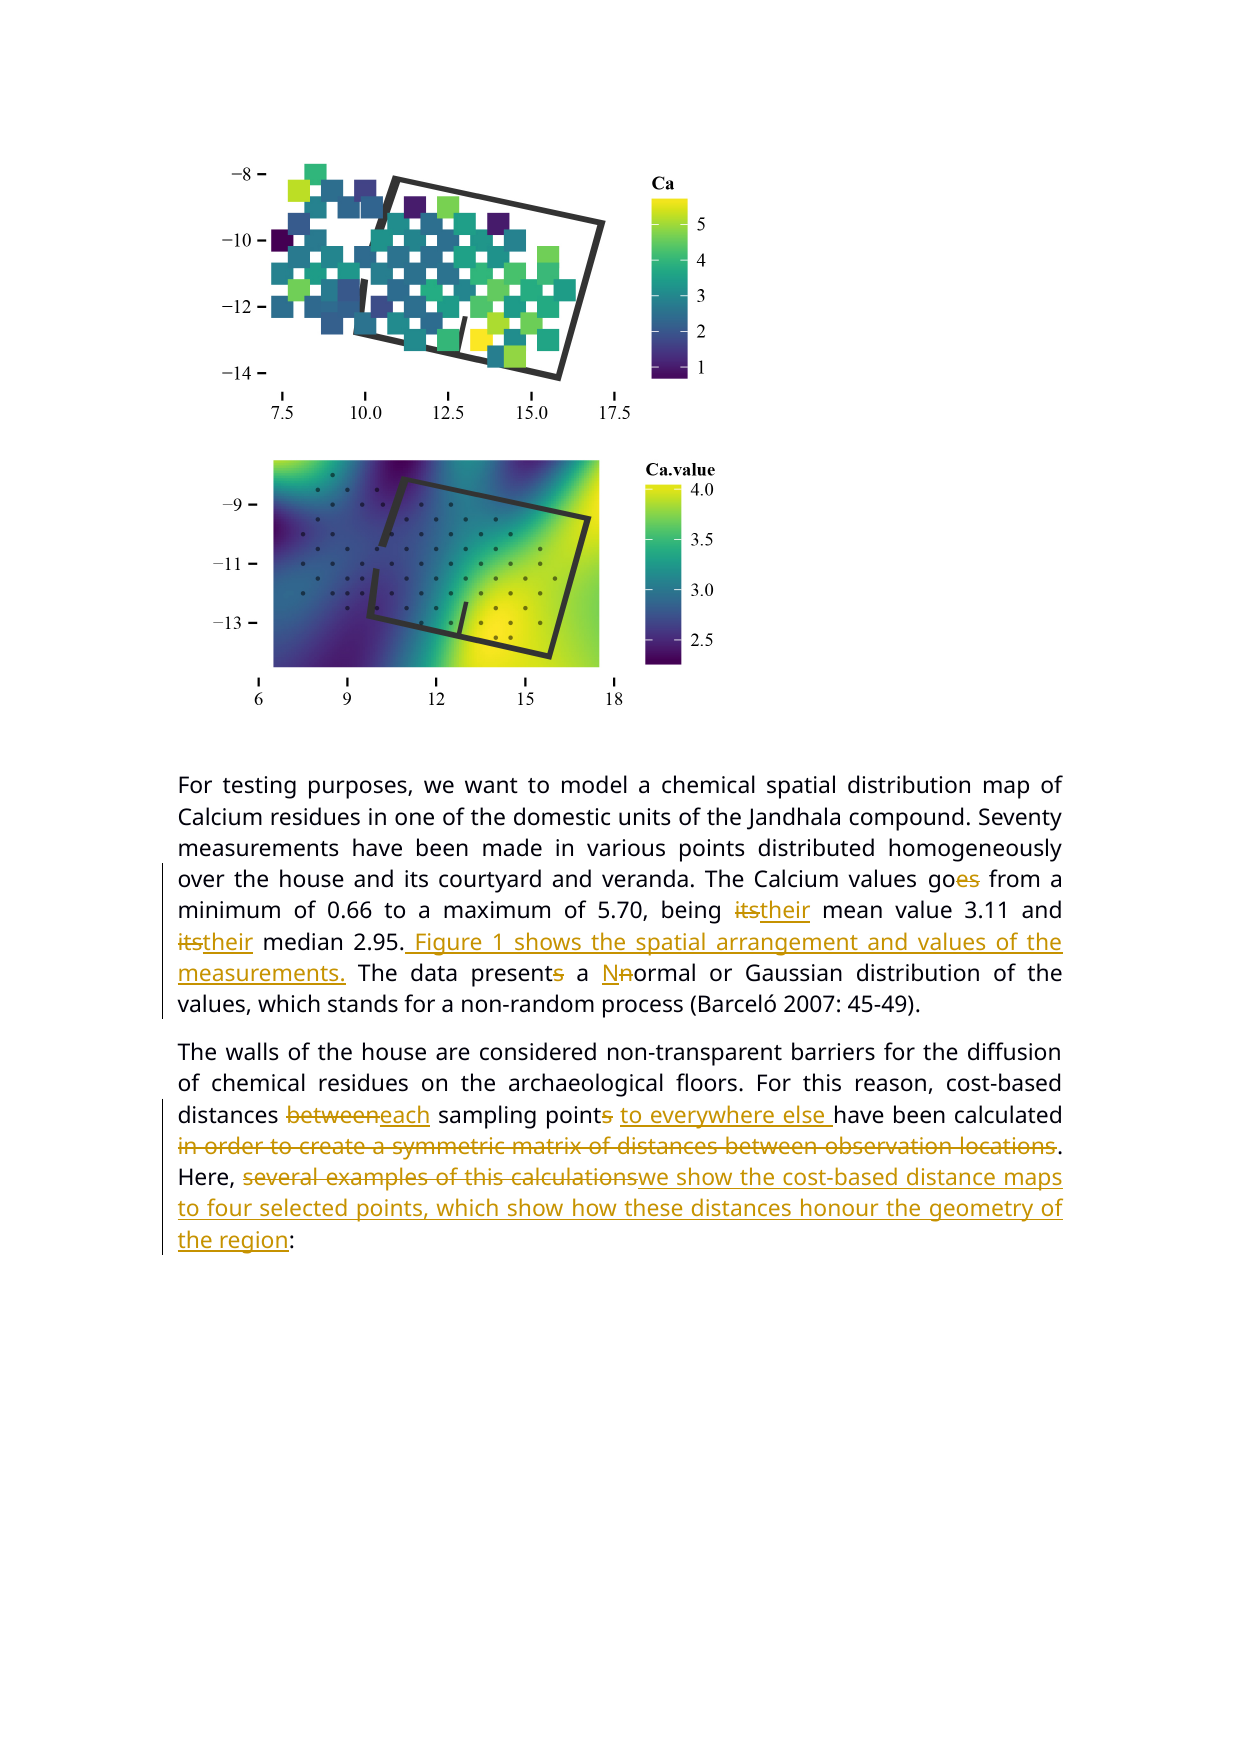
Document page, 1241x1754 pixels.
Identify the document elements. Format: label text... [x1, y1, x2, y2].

text For testing purposes, we want to model a chemical spatial distribution map of Calcium residues in one of the domestic units of the Jandhala compound. Seventy measurements have been made in various points distributed homogeneously over the house and its courtyard and veranda. The Calcium values go from a minimum of 0.66 to a maximum of 5.70, being their mean value 3.11 and their median 2.95. Figure 1 shows the spatial arrangement and values of the measurements. The data present a Normal or Gaussian distribution of the values, which stands for a non-random process (Barceló 2007: 45-49). [177, 769, 1063, 1019]
text The walls of the house are considered non-transparent barriers for the diffusion of chemical residues on the archaeological floors. For this reason, cost-based distances each sampling point to everywhere else have been calculated. Here, we show the cost-based distance maps to four selected points, which show how these distances honour the geometry of the region: [177, 1220, 1063, 1255]
text The walls of the house are considered non-transparent barriers for the diffusion of chemical residues on the archaeological floors. For this reason, cost-based distances each sampling point to everywhere else have been calculated. Here, we show the cost-based distance maps to four selected points, which show how these distances honour the geometry of the region: [177, 1036, 1063, 1219]
picture [177, 147, 778, 725]
